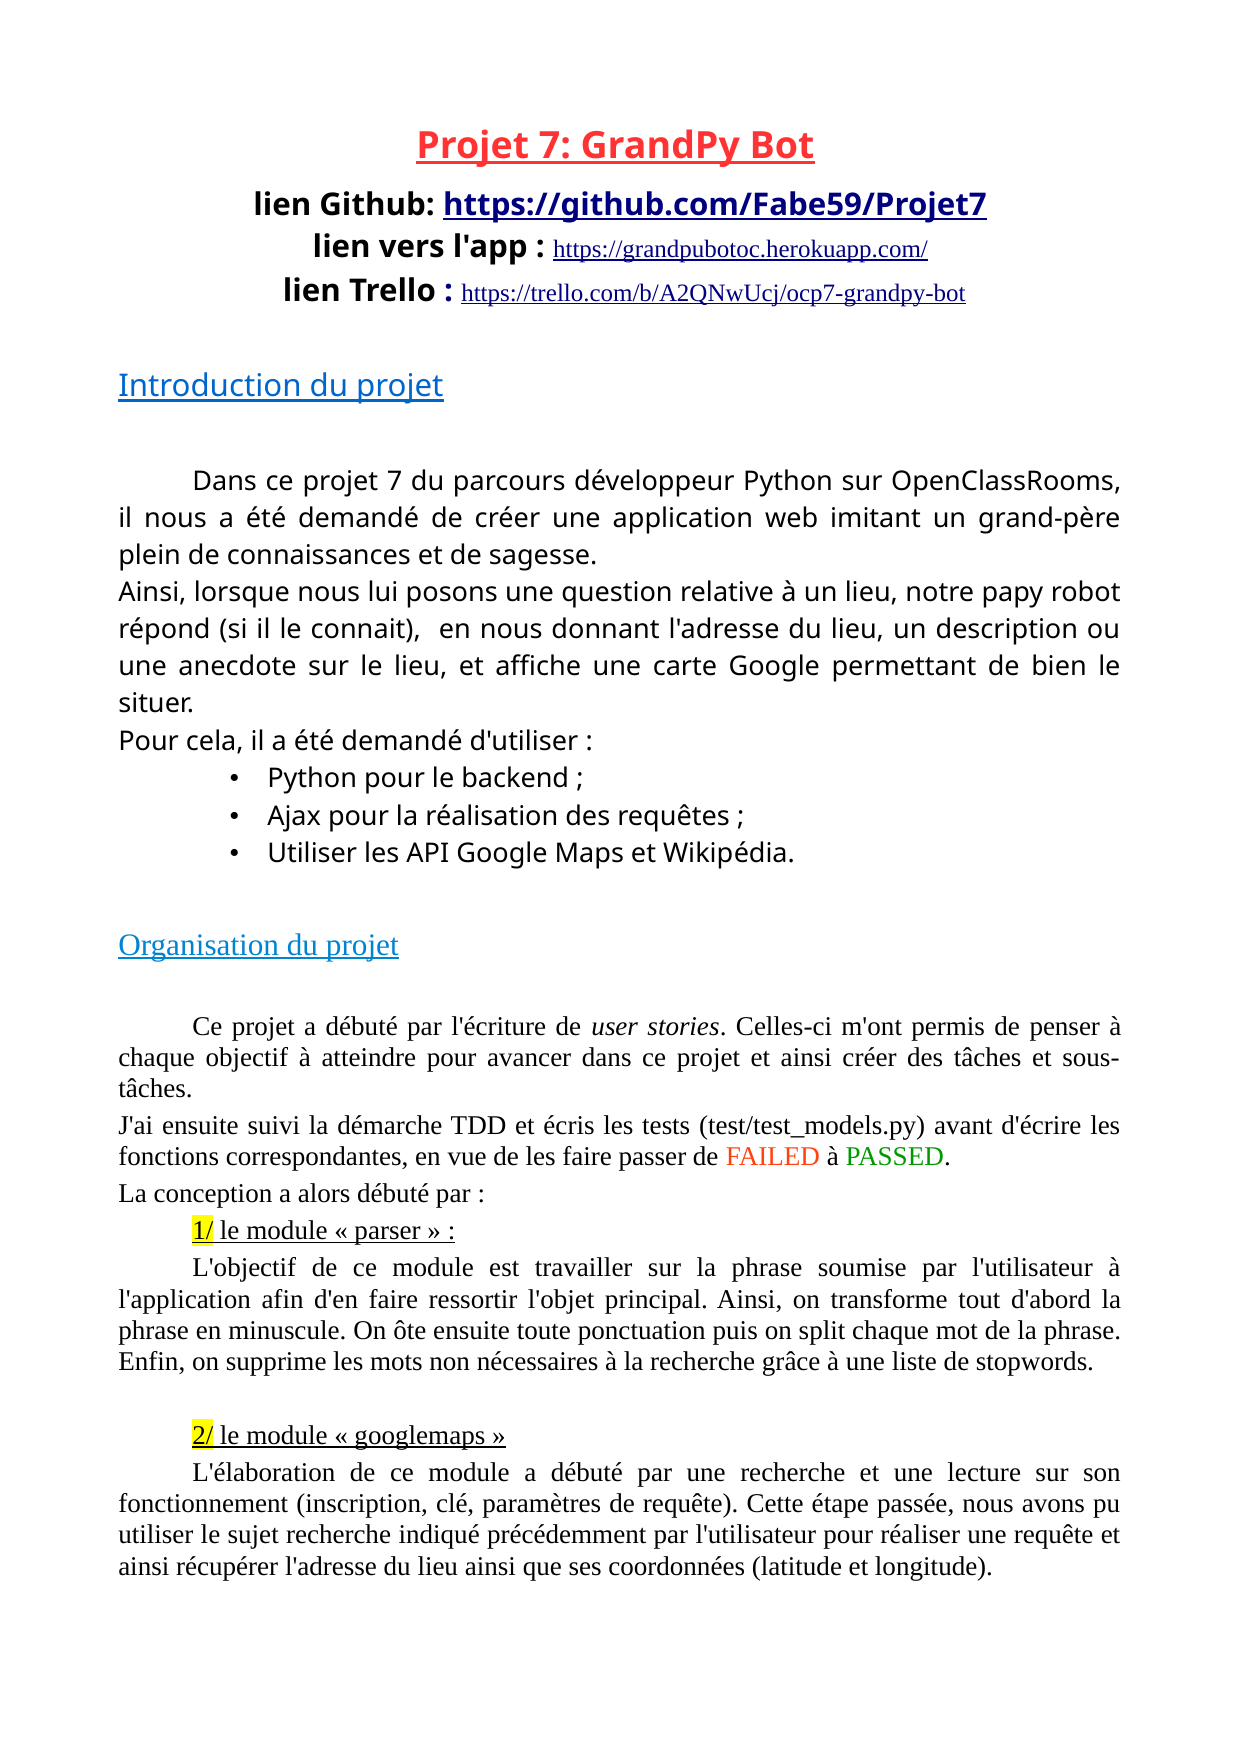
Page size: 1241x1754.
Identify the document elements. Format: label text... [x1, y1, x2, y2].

list Python pour le backend ; [229, 758, 1122, 795]
text Ainsi, lorsque nous lui posons une question relative à un lieu, notre papy robot répond (si il le connait), en nous donnant l'adresse du lieu, un description ou une anecdote sur le lieu, et affiche une carte Google permettant de bien le situer. [118, 573, 1122, 720]
text 2/ le module « googlemaps » [118, 1419, 1122, 1450]
text Projet 7: GrandPy Bot [118, 118, 1122, 169]
text Introduction du projet [118, 363, 1122, 406]
text lien Trello : https://trello.com/b/A2QNwUcj/ocp7-grandpy-bot [118, 267, 1122, 310]
text J'ai ensuite suivi la démarche TDD et écris les tests (test/test_models.py) avant d'écrire les fonctions correspondantes, en vue de les faire passer de FAILED à PASSED. [118, 1109, 1122, 1171]
text Dans ce projet 7 du parcours développeur Python sur OpenClassRooms, il nous a été demandé de créer une application web imitant un grand-père plein de connaissances et de sagesse. [118, 462, 1122, 572]
list Ajax pour la réalisation des requêtes ; [229, 796, 1122, 833]
text lien Github: https://github.com/Fabe59/Projet7 [118, 182, 1122, 224]
text L'élaboration de ce module a débuté par une recherche et une lecture sur son fonctionnement (inscription, clé, paramètres de requête). Cette étape passée, nous avons pu utiliser le sujet recherche indiqué précédemment par l'utilisateur pour réaliser une requête et ainsi récupérer l'adresse du lieu ainsi que ses coordonnées (latitude et longitude). [118, 1456, 1122, 1581]
text L'objectif de ce module est travailler sur la phrase soumise par l'utilisateur à l'application afin d'en faire ressortir l'objet principal. Ainsi, on transforme tout d'abord la phrase en minuscule. On ôte ensuite toute ponctuation puis on split chaque mot de la phrase. Enfin, on supprime les mots non nécessaires à la recherche grâce à une liste de stopwords. [118, 1252, 1122, 1376]
text Pour cela, il a été demandé d'utiliser : [118, 721, 1122, 758]
text Organisation du projet [118, 926, 1122, 962]
text Ce projet a débuté par l'écriture de user stories. Celles-ci m'ont permis de penser à chaque objectif à atteindre pour avancer dans ce projet et ainsi créer des tâches et sous-tâches. [118, 1010, 1122, 1103]
text 1/ le module « parser » : [118, 1214, 1122, 1246]
list Utiliser les API Google Maps et Wikipédia. [229, 833, 1122, 870]
text lien vers l'app : https://grandpubotoc.herokuapp.com/ [118, 224, 1122, 267]
text La conception a alors débuté par : [118, 1177, 1122, 1208]
